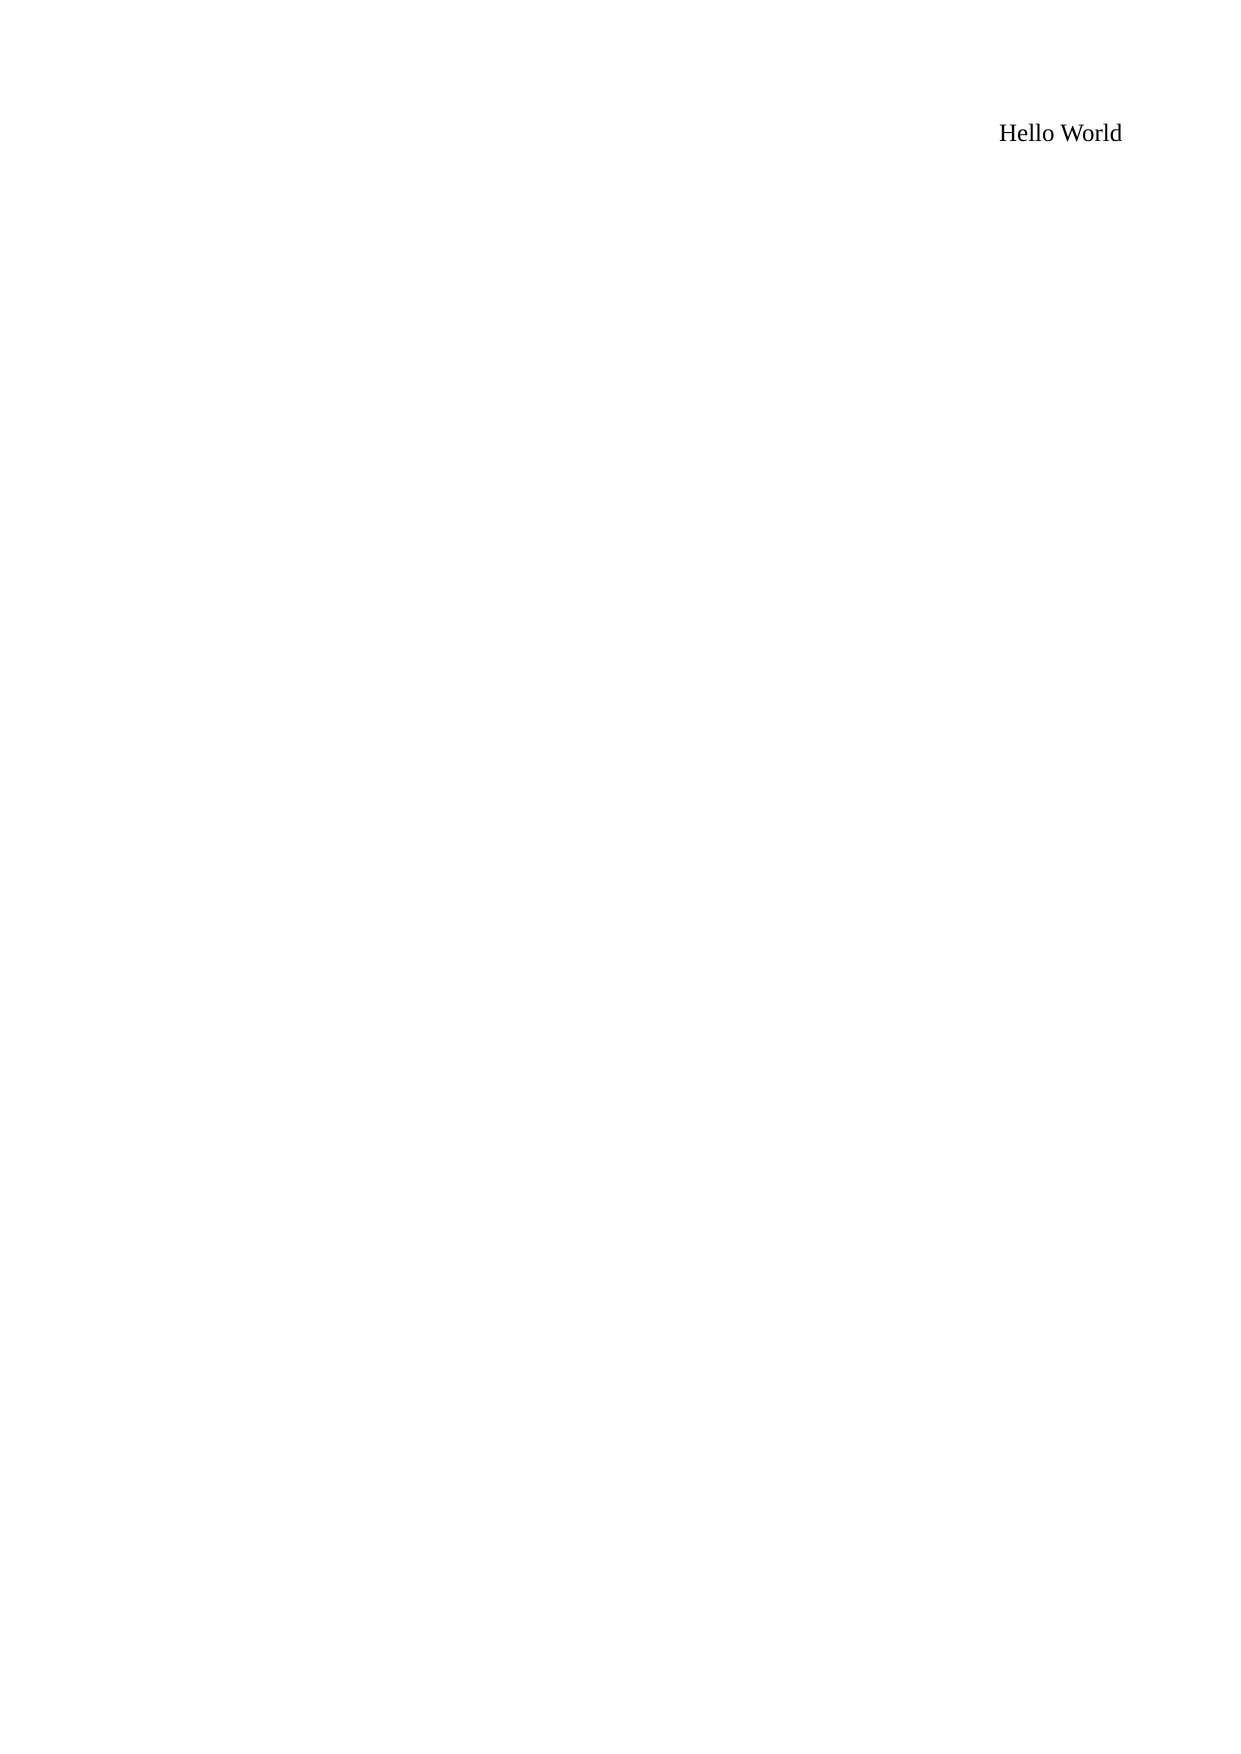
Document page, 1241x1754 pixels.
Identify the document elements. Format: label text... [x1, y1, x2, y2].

text Hello World [118, 118, 1122, 147]
